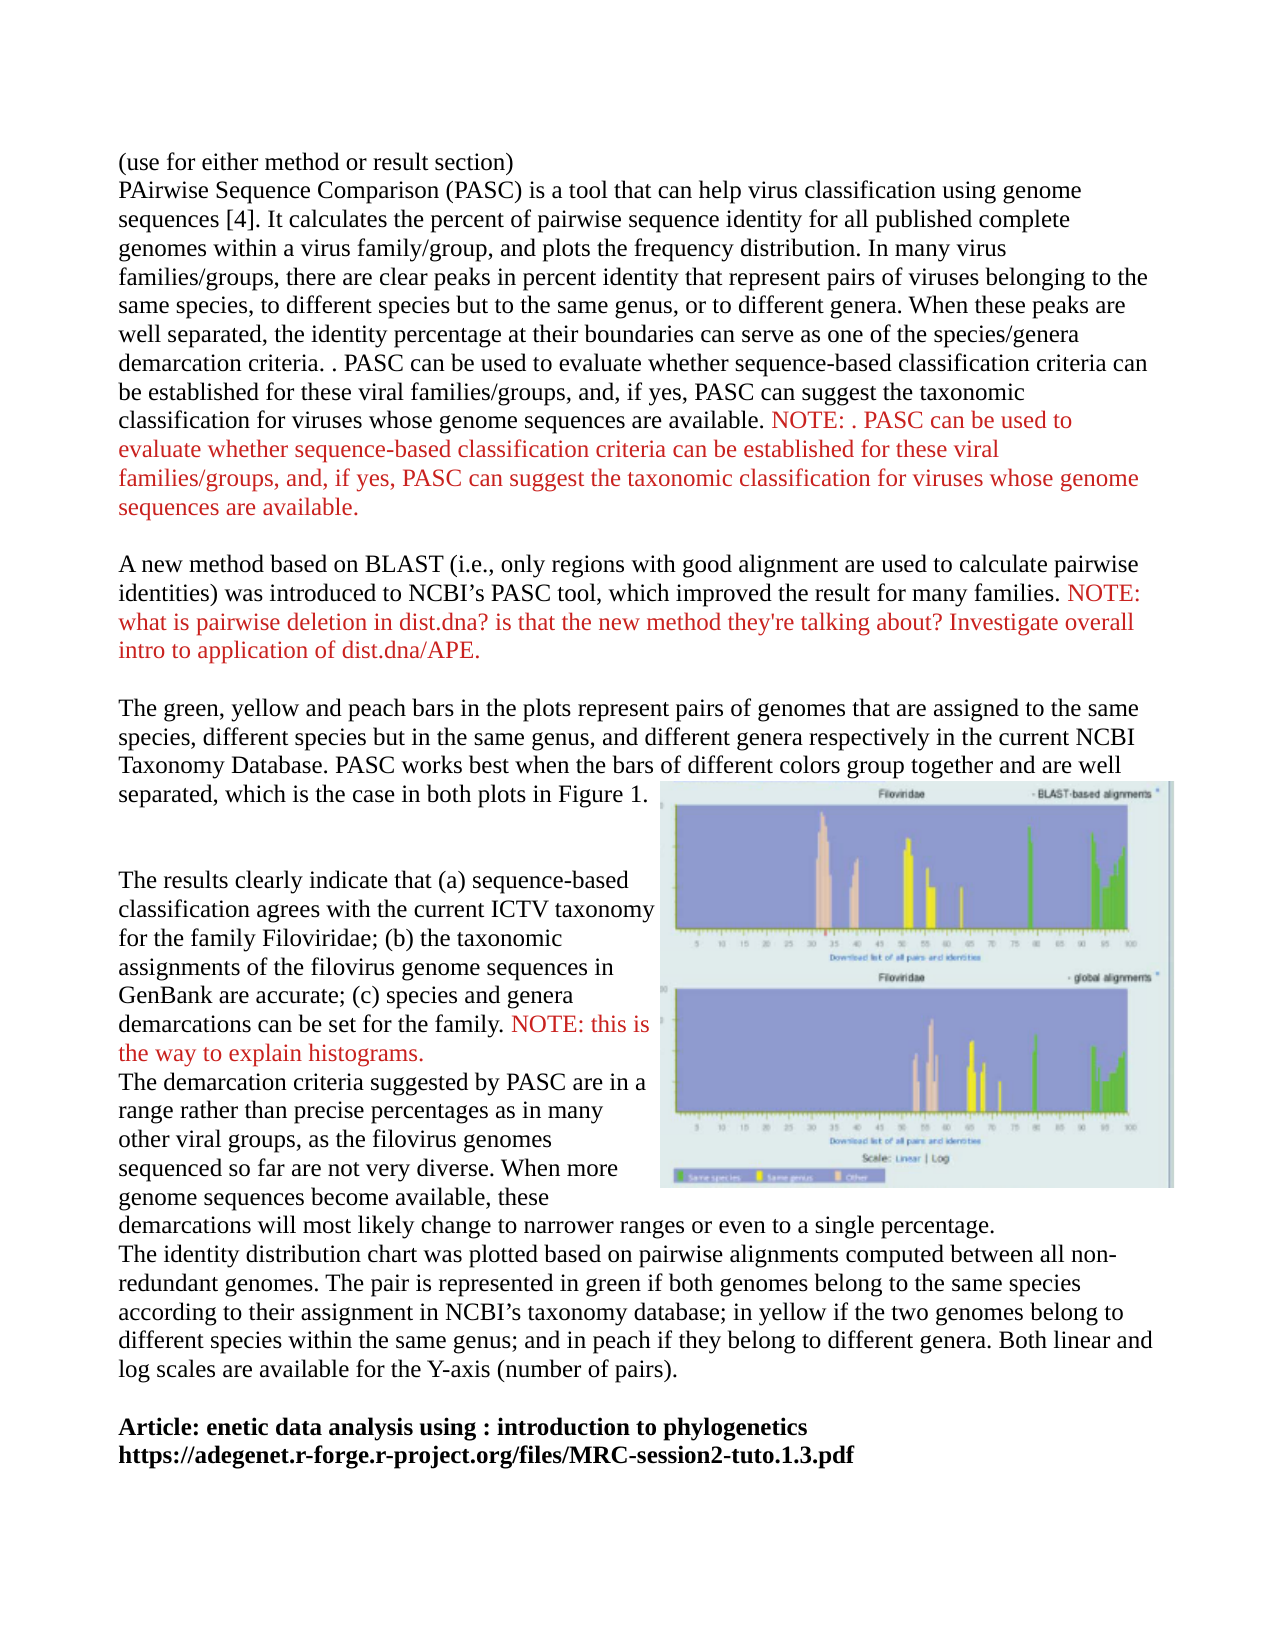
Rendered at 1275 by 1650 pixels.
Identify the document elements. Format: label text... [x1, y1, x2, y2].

text A new method based on BLAST (i.e., only regions with good alignment are used to calculate pairwise identities) was introduced to NCBI’s PASC tool, which improved the result for many families. NOTE: what is pairwise deletion in dist.dna? is that the new method they're talking about? Investigate overall intro to application of dist.dna/APE. [118, 549, 1157, 664]
text PAirwise Sequence Comparison (PASC) is a tool that can help virus classification using genome sequences [4]. It calculates the percent of pairwise sequence identity for all published complete genomes within a virus family/group, and plots the frequency distribution. In many virus families/groups, there are clear peaks in percent identity that represent pairs of viruses belonging to the same species, to different species but to the same genus, or to different genera. When these peaks are well separated, the identity percentage at their boundaries can serve as one of the species/genera demarcation criteria. . PASC can be used to evaluate whether sequence-based classification criteria can be established for these viral families/groups, and, if yes, PASC can suggest the taxonomic classification for viruses whose genome sequences are available. NOTE: . PASC can be used to evaluate whether sequence-based classification criteria can be established for these viral families/groups, and, if yes, PASC can suggest the taxonomic classification for viruses whose genome sequences are available. [118, 176, 1157, 521]
picture [660, 781, 1175, 1188]
text The results clearly indicate that (a) sequence-based classification agrees with the current ICTV taxonomy for the family Filoviridae; (b) the taxonomic assignments of the filovirus genome sequences in GenBank are accurate; (c) species and genera demarcations can be set for the family. NOTE: this is the way to explain histograms. [118, 866, 660, 1067]
text The green, yellow and peach bars in the plots represent pairs of genomes that are assigned to the same species, different species but in the same genus, and different genera respectively in the current NCBI Taxonomy Database. PASC works best when the bars of different colors group together and are well separated, which is the case in both plots in Figure 1. [118, 693, 1157, 808]
text The demarcation criteria suggested by PASC are in a range rather than precise percentages as in many other viral groups, as the filovirus genomes sequenced so far are not very diverse. When more genome sequences become available, these demarcations will most likely change to narrower ranges or even to a single percentage. [118, 1067, 1157, 1239]
text Article: enetic data analysis using : introduction to phylogenetics [118, 1412, 1157, 1441]
text The identity distribution chart was plotted based on pairwise alignments computed between all non-redundant genomes. The pair is represented in green if both genomes belong to the same species according to their assignment in NCBI’s taxonomy database; in yellow if the two genomes belong to different species within the same genus; and in peach if they belong to different genera. Both linear and log scales are available for the Y-axis (number of pairs). [118, 1239, 1157, 1383]
text (use for either method or result section) [118, 147, 1157, 176]
text https://adegenet.r-forge.r-project.org/files/MRC-session2-tuto.1.3.pdf [118, 1441, 1157, 1469]
